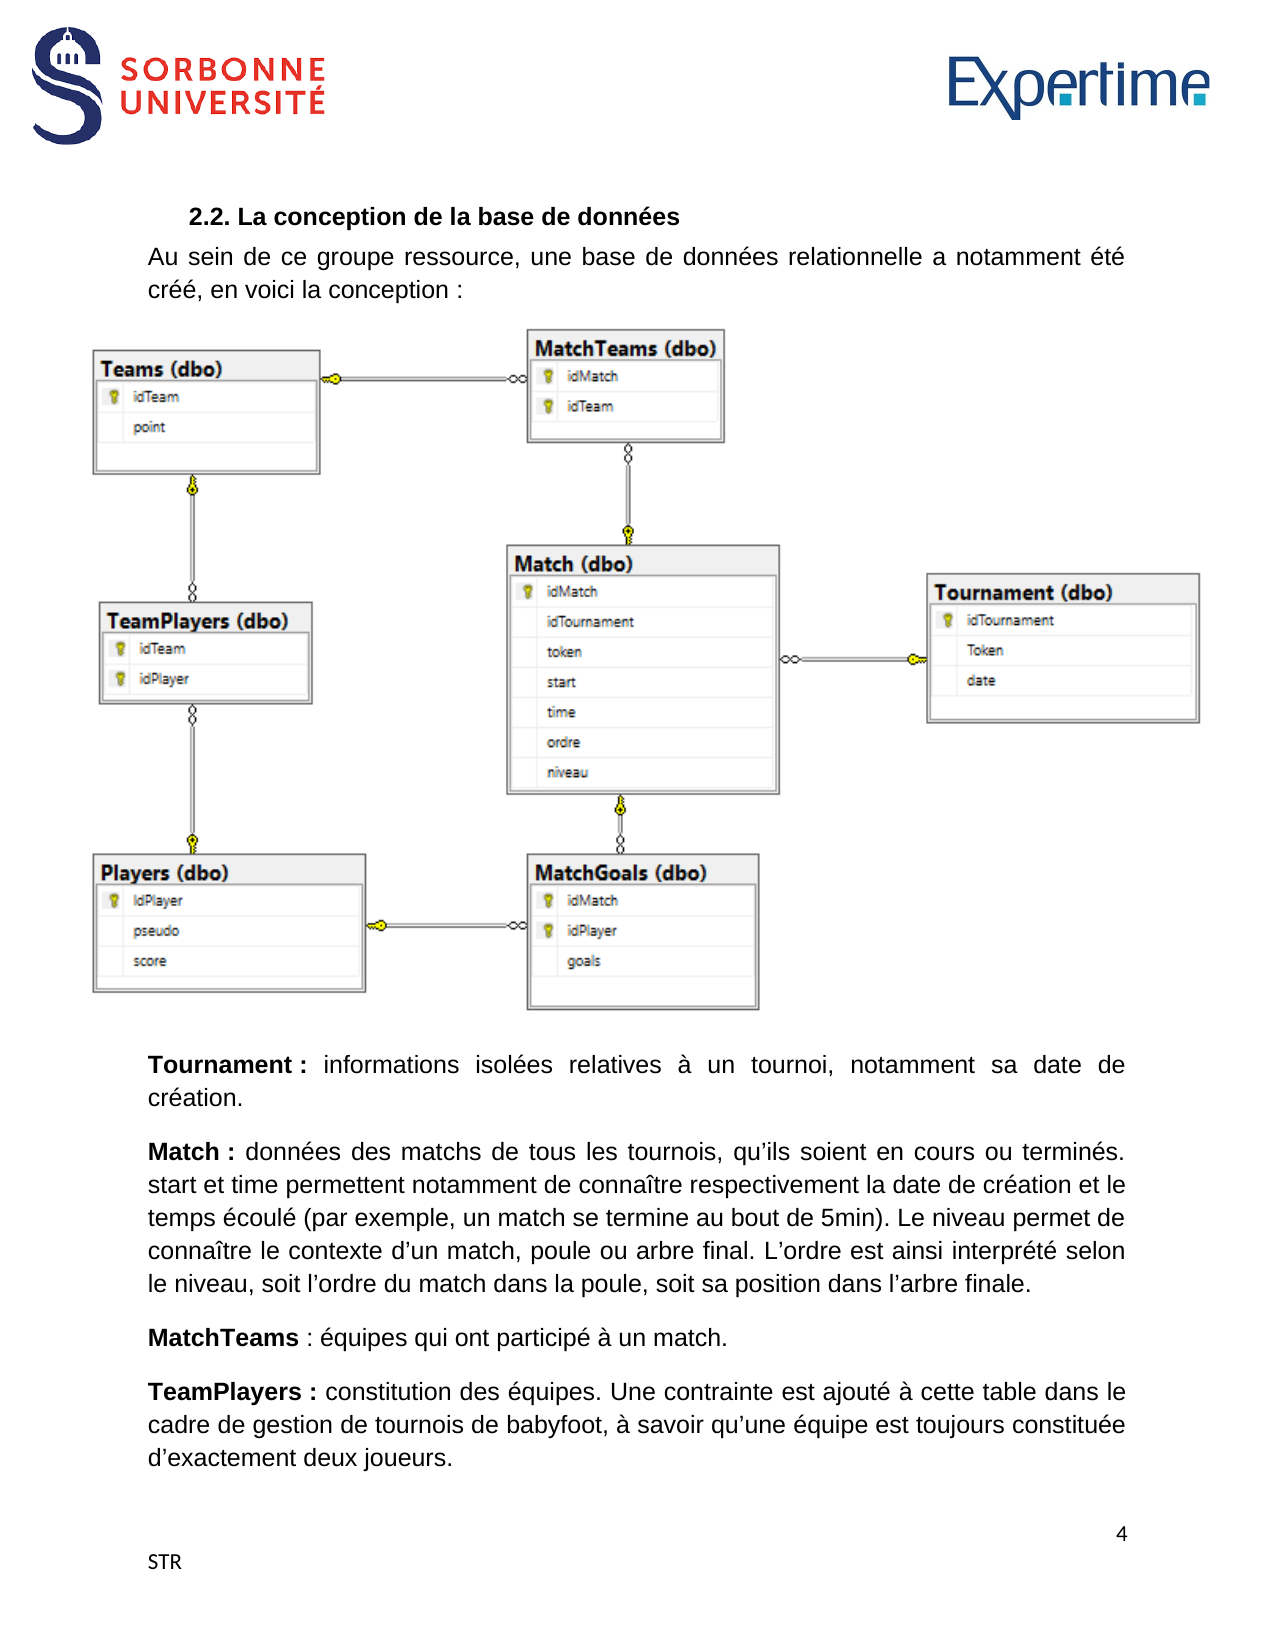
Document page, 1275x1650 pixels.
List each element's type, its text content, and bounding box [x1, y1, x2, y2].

subtitle La conception de la base de données [189, 201, 1127, 230]
picture [945, 52, 1210, 120]
text Match : données des matchs de tous les tournois, qu’ils soient en cours ou terminés. start et time permettent notamment de connaître respectivement la date de création et le temps écoulé (par exemple, un match se termine au bout de 5min). Le niveau permet de connaître le contexte d’un match, poule ou arbre final. L’ordre est ainsi interprété selon le niveau, soit l’ordre du match dans la poule, soit sa position dans l’arbre finale. [148, 1137, 1127, 1298]
text Tournament : informations isolées relatives à un tournoi, notamment sa date de création. [148, 1021, 1127, 1112]
text MatchTeams : équipes qui ont participé à un match. [148, 1323, 1127, 1351]
text Au sein de ce groupe ressource, une base de données relationnelle a notamment été créé, en voici la conception : [148, 242, 1127, 304]
picture [70, 309, 1228, 1021]
text TeamPlayers : constitution des équipes. Une contrainte est ajouté à cette table dans le cadre de gestion de tournois de babyfoot, à savoir qu’une équipe est toujours constituée d’exactement deux joueurs. [148, 1377, 1127, 1471]
picture [31, 26, 325, 145]
